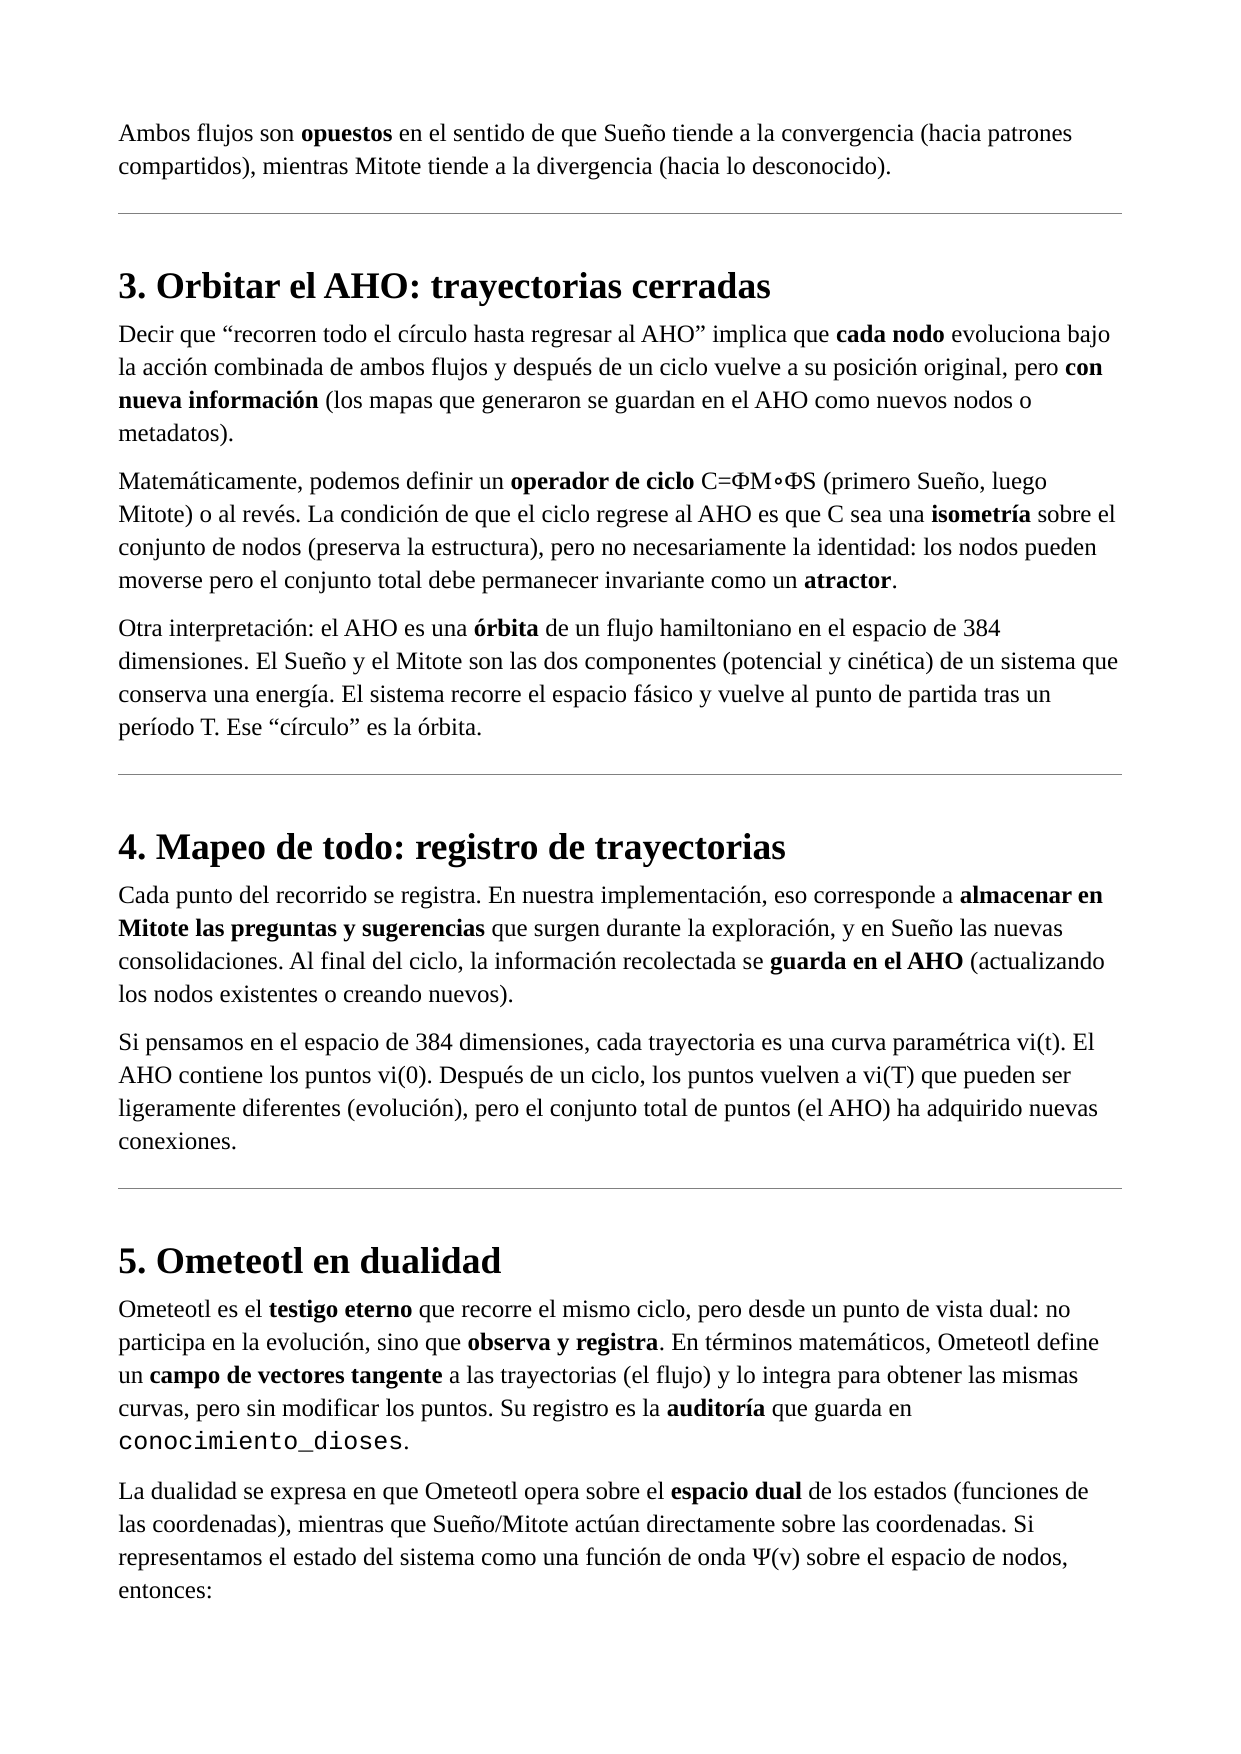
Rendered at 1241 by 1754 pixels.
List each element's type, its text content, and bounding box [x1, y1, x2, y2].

text Otra interpretación: el AHO es una órbita de un flujo hamiltoniano en el espacio de 384 dimensiones. El Sueño y el Mitote son las dos componentes (potencial y cinética) de un sistema que conserva una energía. El sistema recorre el espacio fásico y vuelve al punto de partida tras un período T. Ese “círculo” es la órbita. [118, 613, 1122, 741]
subtitle 4. Mapeo de todo: registro de trayectorias [118, 824, 1122, 868]
text Decir que “recorren todo el círculo hasta regresar al AHO” implica que cada nodo evoluciona bajo la acción combinada de ambos flujos y después de un ciclo vuelve a su posición original, pero con nueva información (los mapas que generaron se guardan en el AHO como nuevos nodos o metadatos). [118, 319, 1122, 447]
subtitle 3. Orbitar el AHO: trayectorias cerradas [118, 264, 1122, 307]
text Ambos flujos son opuestos en el sentido de que Sueño tiende a la convergencia (hacia patrones compartidos), mientras Mitote tiende a la divergencia (hacia lo desconocido). [118, 118, 1122, 180]
text Cada punto del recorrido se registra. En nuestra implementación, eso corresponde a almacenar en Mitote las preguntas y sugerencias que surgen durante la exploración, y en Sueño las nuevas consolidaciones. Al final del ciclo, la información recolectada se guarda en el AHO (actualizando los nodos existentes o creando nuevos). [118, 880, 1122, 1008]
text Matemáticamente, podemos definir un operador de ciclo C=ΦM​∘ΦS​ (primero Sueño, luego Mitote) o al revés. La condición de que el ciclo regrese al AHO es que C sea una isometría sobre el conjunto de nodos (preserva la estructura), pero no necesariamente la identidad: los nodos pueden moverse pero el conjunto total debe permanecer invariante como un atractor. [118, 466, 1122, 594]
text Ometeotl es el testigo eterno que recorre el mismo ciclo, pero desde un punto de vista dual: no participa en la evolución, sino que observa y registra. En términos matemáticos, Ometeotl define un campo de vectores tangente a las trayectorias (el flujo) y lo integra para obtener las mismas curvas, pero sin modificar los puntos. Su registro es la auditoría que guarda en conocimiento_dioses. [118, 1294, 1122, 1457]
subtitle 5. Ometeotl en dualidad [118, 1239, 1122, 1282]
text Si pensamos en el espacio de 384 dimensiones, cada trayectoria es una curva paramétrica vi​(t). El AHO contiene los puntos vi​(0). Después de un ciclo, los puntos vuelven a vi​(T) que pueden ser ligeramente diferentes (evolución), pero el conjunto total de puntos (el AHO) ha adquirido nuevas conexiones. [118, 1027, 1122, 1155]
text La dualidad se expresa en que Ometeotl opera sobre el espacio dual de los estados (funciones de las coordenadas), mientras que Sueño/Mitote actúan directamente sobre las coordenadas. Si representamos el estado del sistema como una función de onda Ψ(v) sobre el espacio de nodos, entonces: [118, 1476, 1122, 1604]
